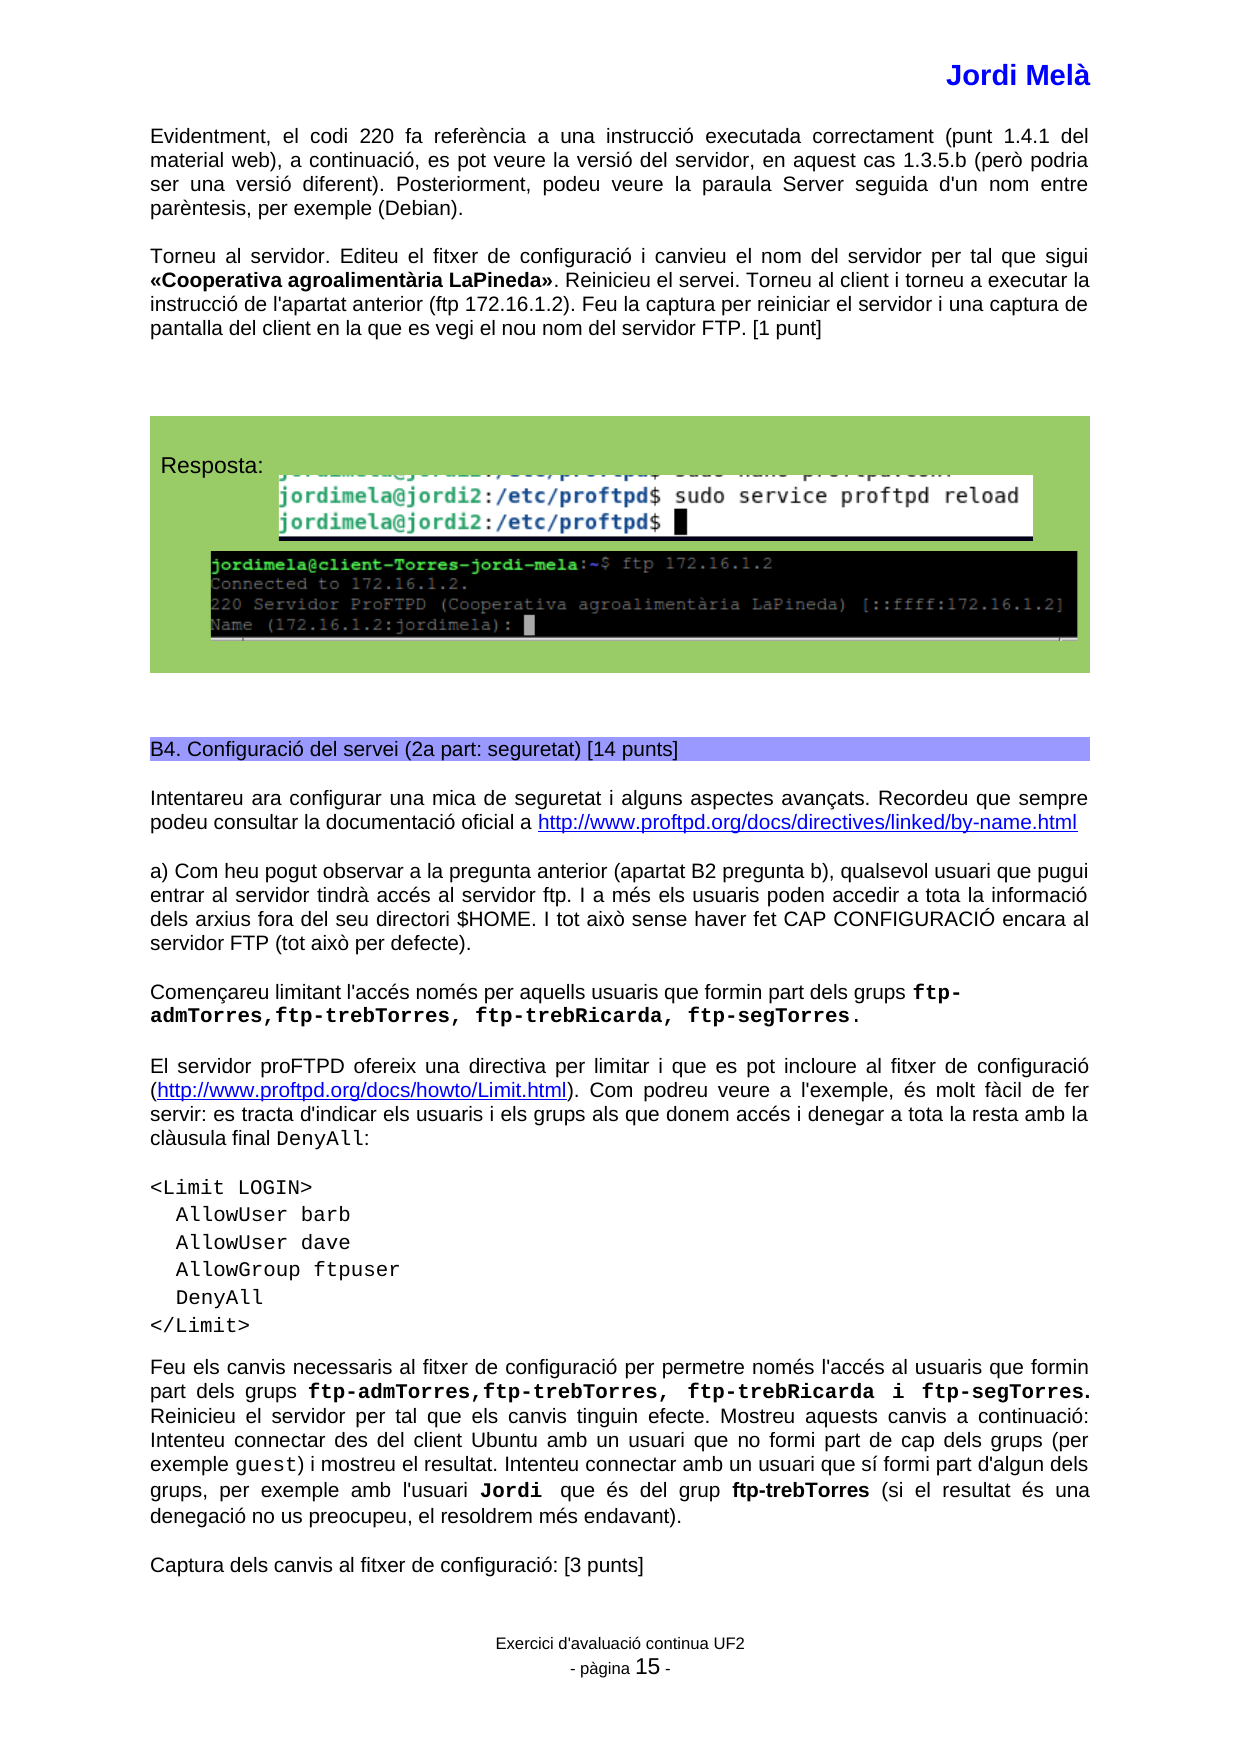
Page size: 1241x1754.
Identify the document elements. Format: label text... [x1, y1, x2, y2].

text B4. Configuració del servei (2a part: seguretat) [14 punts] [150, 737, 1090, 761]
picture [210, 551, 1078, 641]
text DenyAll [150, 1287, 1090, 1311]
text Intentareu ara configurar una mica de seguretat i alguns aspectes avançats. Recordeu que sempre podeu consultar la documentació oficial a http://www.proftpd.org/docs/directives/linked/by-name.html [150, 786, 1090, 834]
text AllowGroup ftpuser [150, 1259, 1090, 1283]
text AllowUser barb [150, 1204, 1090, 1228]
text a) Com heu pogut observar a la pregunta anterior (apartat B2 pregunta b), qualsevol usuari que pugui entrar al servidor tindrà accés al servidor ftp. I a més els usuaris poden accedir a tota la informació dels arxius fora del seu directori $HOME. I tot això sense haver fet CAP CONFIGURACIÓ encara al servidor FTP (tot això per defecte). [150, 859, 1090, 954]
text El servidor proFTPD ofereix una directiva per limitar i que es pot incloure al fitxer de configuració (http://www.proftpd.org/docs/howto/Limit.html). Com podreu veure a l'exemple, és molt fàcil de fer servir: es tracta d'indicar els usuaris i els grups als que donem accés i denegar a tota la resta amb la clàusula final DenyAll: [150, 1054, 1090, 1152]
text Evidentment, el codi 220 fa referència a una instrucció executada correctament (punt 1.4.1 del material web), a continuació, es pot veure la versió del servidor, en aquest cas 1.3.5.b (però podria ser una versió diferent). Posteriorment, podeu veure la paraula Server seguida d'un nom entre parèntesis, per exemple (Debian). [150, 123, 1090, 219]
text Torneu al servidor. Editeu el fitxer de configuració i canvieu el nom del servidor per tal que sigui «Cooperativa agroalimentària LaPineda». Reinicieu el servei. Torneu al client i torneu a executar la instrucció de l'apartat anterior (ftp 172.16.1.2). Feu la captura per reiniciar el servidor i una captura de pantalla del client en la que es vegi el nou nom del servidor FTP. [1 punt] [150, 244, 1090, 340]
text Feu els canvis necessaris al fitxer de configuració per permetre només l'accés al usuaris que formin part dels grups ftp-admTorres,ftp-trebTorres, ftp-trebRicarda i ftp-segTorres. Reinicieu el servidor per tal que els canvis tinguin efecte. Mostreu aquests canvis a continuació: Intenteu connectar des del client Ubuntu amb un usuari que no formi part de cap dels grups (per exemple guest) i mostreu el resultat. Intenteu connectar amb un usuari que sí formi part d'algun dels grups, per exemple amb l'usuari Jordi que és del grup ftp-trebTorres (si el resultat és una denegació no us preocupeu, el resoldrem més endavant). [150, 1354, 1090, 1528]
text AllowUser dave [150, 1232, 1090, 1255]
text Començareu limitant l'accés només per aquells usuaris que formin part dels grups ftp-admTorres,ftp-trebTorres, ftp-trebRicarda, ftp-segTorres. [150, 979, 1090, 1029]
text <Limit LOGIN> [150, 1177, 1090, 1200]
text </Limit> [150, 1315, 1090, 1338]
table_cell [150, 514, 1090, 673]
table_header Resposta: [150, 416, 1090, 514]
picture [278, 475, 1033, 541]
text Captura dels canvis al fitxer de configuració: [3 punts] [150, 1553, 1090, 1577]
